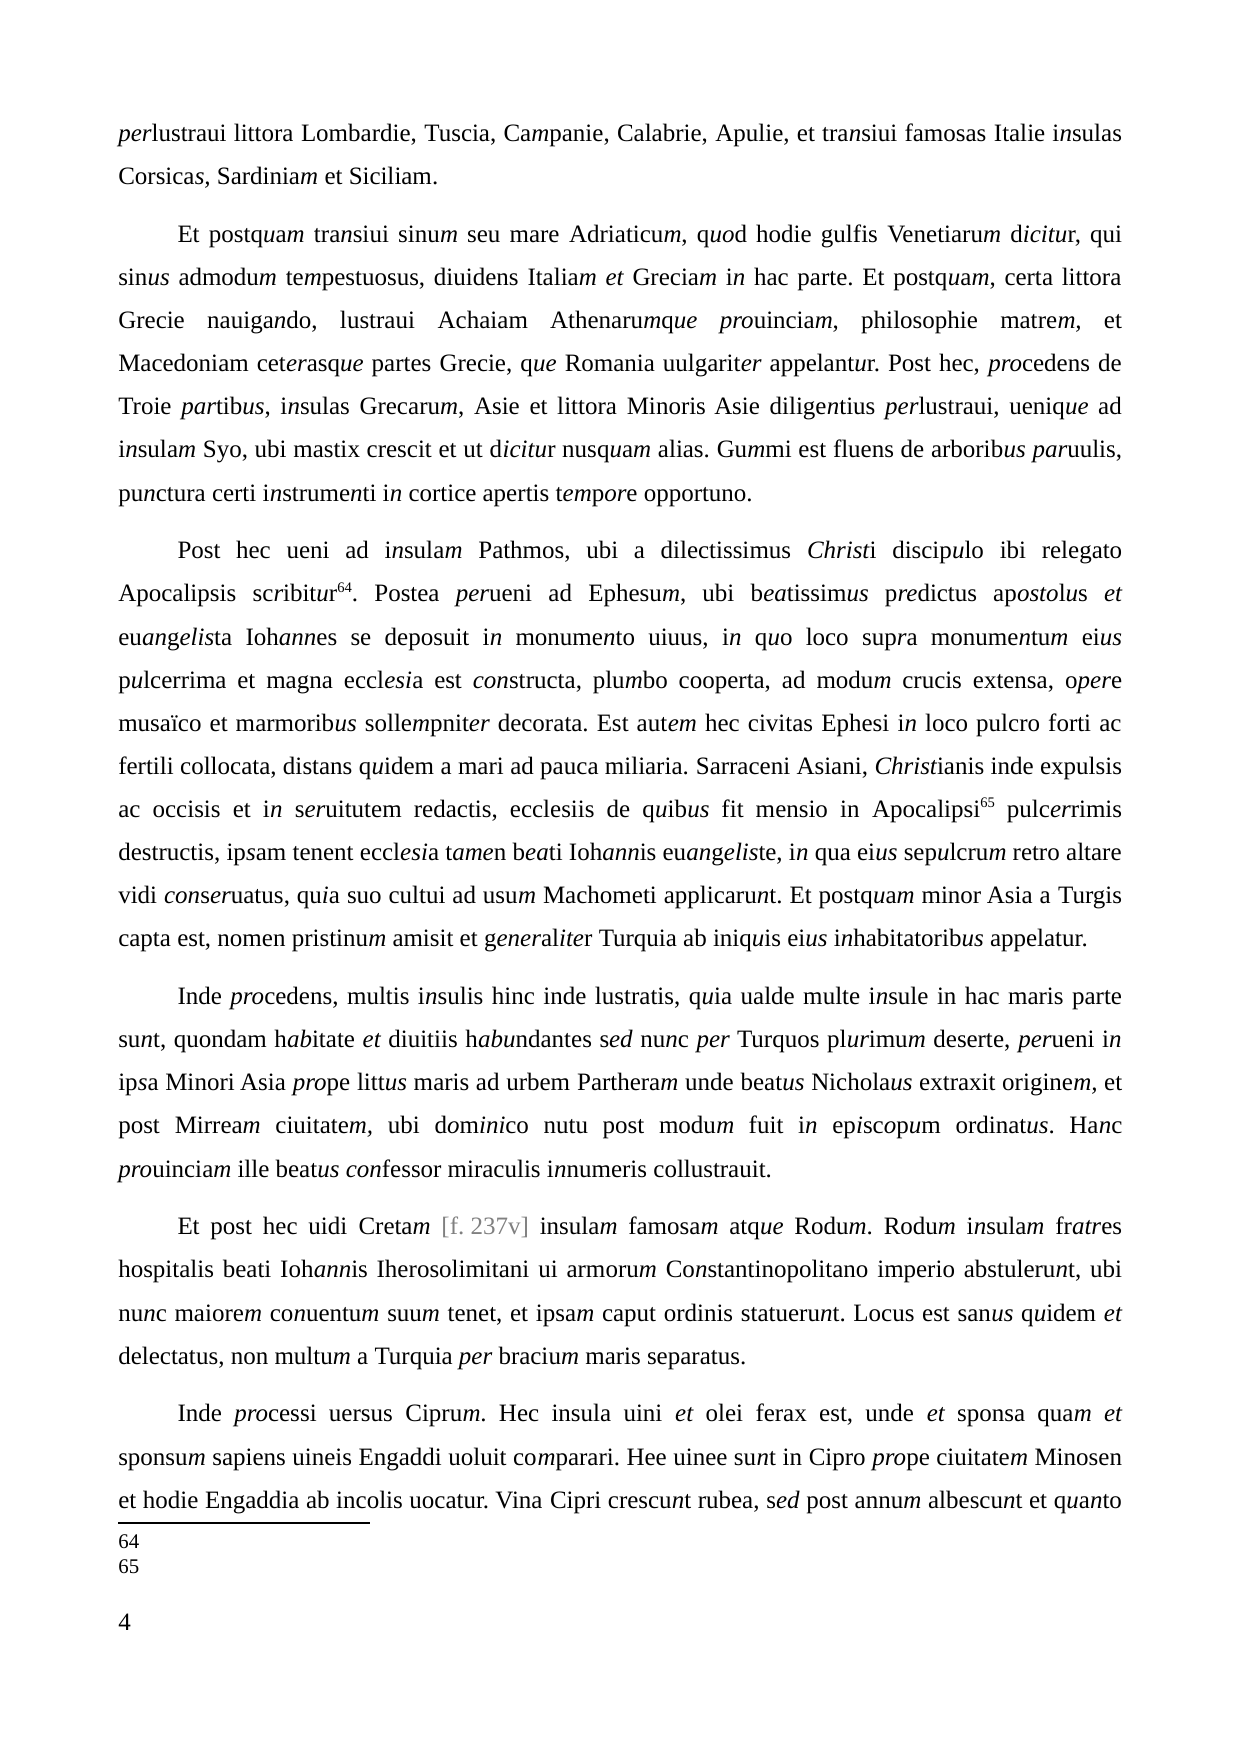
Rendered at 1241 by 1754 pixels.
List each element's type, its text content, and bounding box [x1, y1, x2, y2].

text Post hec ueni ad insulam PathmosPathmos, ubi a dilectissimus ChristusChristi discipulo ibi relegato Apocalipsis scribitur. Postea perueni ad EphesusEphesum, ubi beatissimus predictus apostolus et euangelista Iohannes CrisostomiIohannes se deposuit in monumento uiuus, in quo loco supra monumentum eius pulcerrima et magna ecclesia est constructa, plumbo cooperta, ad modum crucis extensa, opere musaïco et marmoribus sollempniter decorata. Est autem hec civitas EphesusEphesi in loco pulcro forti ac fertili collocata, distans quidem a mari ad pauca miliaria. SarracenusSarraceni Asiani, Christianis inde expulsis ac occisis et in seruitutem redactis, ecclesiis de quibus fit mensio in Apocalipsi pulcerrimis destructis, ipsam tenent ecclesia tamen beati Iohannes CrisostomiIohannis euangeliste, in qua eius sepulcrum retro altare vidi conseruatus, quia suo cultui ad usum MachometusMachometi applicarunt. Et postquam Asia minorminor Asia a Turgis capta est, nomen pristinum amisit et generaliter TurquiaTurquia ab iniquis eius inhabitatoribus appelatur. [118, 535, 1122, 952]
text Inde procedens, multis insulis hinc inde lustratis, quia ualde multe insule in hac maris parte sunt, quondam habitate et diuitiis habundantes sed nunc per Turquos plurimum deserte, perueni in ipsa Asia minorMinori Asia prope littus maris ad urbem PartheraPartheram unde beatus NicholausNicholaus extraxit originem, et post MirreaMirream ciuitatem, ubi dominico nutu post modum fuit in episcopum ordinatus. Hanc prouinciam ille beatus confessor miraculis innumeris collustrauit. [118, 981, 1122, 1182]
text Inde processi uersus CiprusCiprum. Hec insula uini et olei ferax est, unde et sponsa quam et sponsum sapiens uineis Engaddi uoluit comparari. Hee uinee sunt in CiprusCipro prope ciuitatem Minosen et hodie Engaddia ab incolis uocatur. Vina CiprusCipri crescunt rubea, sed post annum albescunt et quanto magis uetera sunt, tanto magis clarescunt et redolent. Sana sunt et fortissima, sine multa aque appositione potui magis sana sunt. [118, 1398, 1122, 1513]
text Et post hec uidi CretaCretam [f. 237v] insulam famosam atque RodusRodum. RodusRodum insulam fratres hospitalis beati Iohannis Iherosolimitani ui armorum Constantinopolitano imperio abstulerunt, ubi nunc maiorem conuentum suum tenet, et ipsam caput ordinis statuerunt. Locus est sanus quidem et delectatus, non multum a TurquiaTurquia per bracium maris separatus. [118, 1211, 1122, 1369]
text Et postquam transiui sinum seu mare AdriaticumAdriaticum, quod hodie gulfis VenetiaeVenetiarum dicitur, qui sinus admodum tempestuosus, diuidens ItaliaItaliam et GreciaGreciam in hac parte. Et postquam, certa littora GreciaGrecie nauigando, lustraui AchaiaAchaiam AthenaeAthenarumque prouinciam, philosophie matrem, et MacedoniaMacedoniam ceterasque partes GreciaGrecie, que RomaniaRomania uulgariter appelantur. Post hec, procedens de TroiaTroie partibus, insulas Grecarum, AsiaAsie et littora Asia minorMinoris Asie diligentius perlustraui, uenique ad insulam SyoSyo, ubi mastix crescit et ut dicitur nusquam alias. Gummi est fluens de arboribus paruulis, punctura certi instrumenti in cortice apertis tempore opportuno. [118, 219, 1122, 506]
text Ubi uero hoc Bracium sancti Georgiibracium incipit de mari aut deriuari a mari Mediterraneum (mare)Mediterraneo supra littus Asia minorAsie minoris, fuit TroiaTroia illa antiqua et potens ciuitas constituta. Pulcrum locum habebat et planum, et aspectum uersus maris latitudinem gratiosum. Portum bonum non uidetur habuisse sed in quodam fluuius, mare contra ipsum influens, aliqua nauigia poterant conseruari. Propter uetustatem temporis tante tam famoseque ciuitatis aliqua uestigia uix supersunt. Sic igitur prospero nauigio annuente ac nimirum dirigente domino ad has partes TroiaTroie perueni, postquam de ciuitate NaulumNauli procedendo perlustraui littora LombardiaLombardie, TusciaTuscia, CampaniaCampanie, CalabriaCalabrie, ApuliaApulie, et transiui famosas ItaliaItalie insulas CorsicaCorsicas, SardiniaSardiniam et SiciliaSiciliam. [118, 118, 1122, 190]
